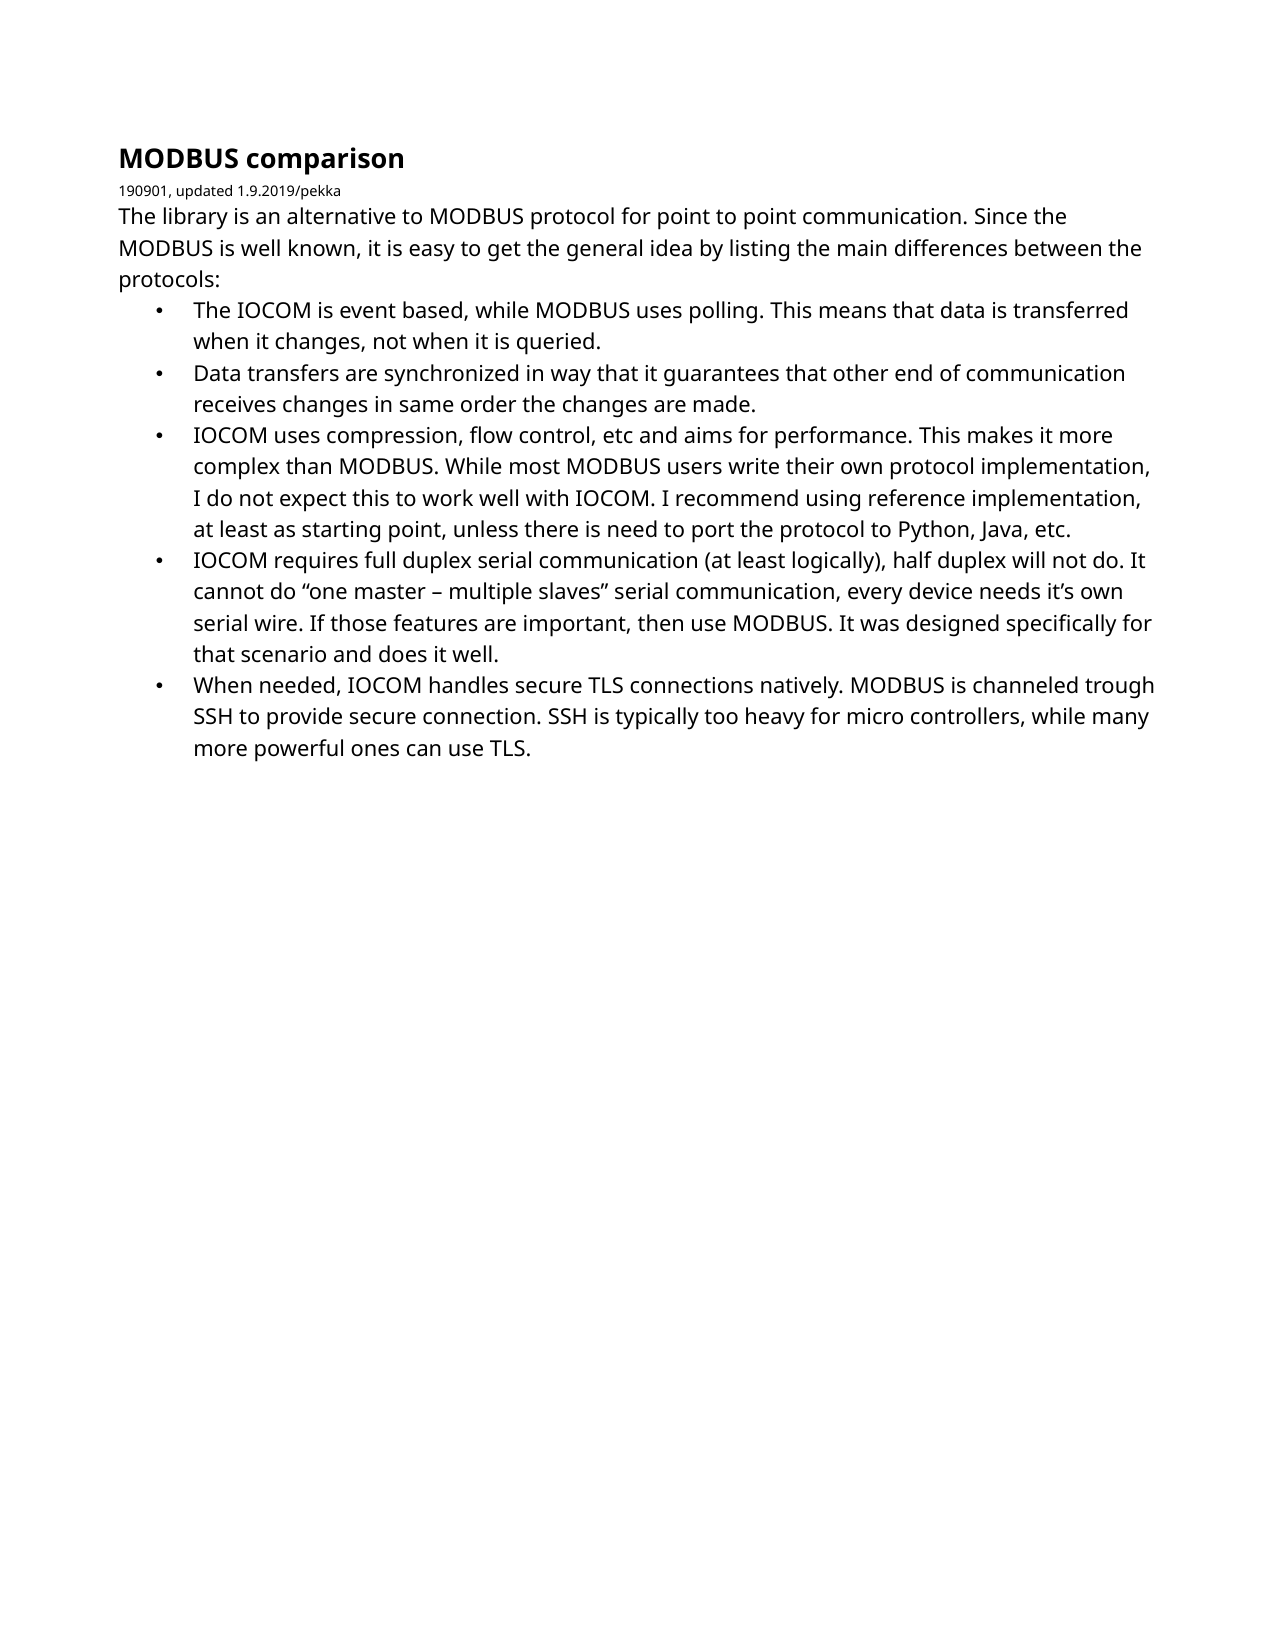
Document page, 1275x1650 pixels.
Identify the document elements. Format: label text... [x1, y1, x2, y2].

list IOCOM requires full duplex serial communication (at least logically), half duplex will not do. It cannot do “one master – multiple slaves” serial communication, every device needs it’s own serial wire. If those features are important, then use MODBUS. It was designed specifically for that scenario and does it well. [156, 545, 1157, 669]
list Data transfers are synchronized in way that it guarantees that other end of communication receives changes in same order the changes are made. [156, 358, 1157, 419]
list IOCOM uses compression, flow control, etc and aims for performance. This makes it more complex than MODBUS. While most MODBUS users write their own protocol implementation, I do not expect this to work well with IOCOM. I recommend using reference implementation, at least as starting point, unless there is need to port the protocol to Python, Java, etc. [156, 420, 1157, 544]
subtitle MODBUS comparison [118, 139, 1157, 176]
list When needed, IOCOM handles secure TLS connections natively. MODBUS is channeled trough SSH to provide secure connection. SSH is typically too heavy for micro controllers, while many more powerful ones can use TLS. [156, 670, 1157, 762]
text 190901, updated 1.9.2019/pekka [118, 181, 1157, 200]
text The library is an alternative to MODBUS protocol for point to point communication. Since the MODBUS is well known, it is easy to get the general idea by listing the main differences between the protocols: [118, 201, 1157, 294]
list The IOCOM is event based, while MODBUS uses polling. This means that data is transferred when it changes, not when it is queried. [156, 295, 1157, 356]
